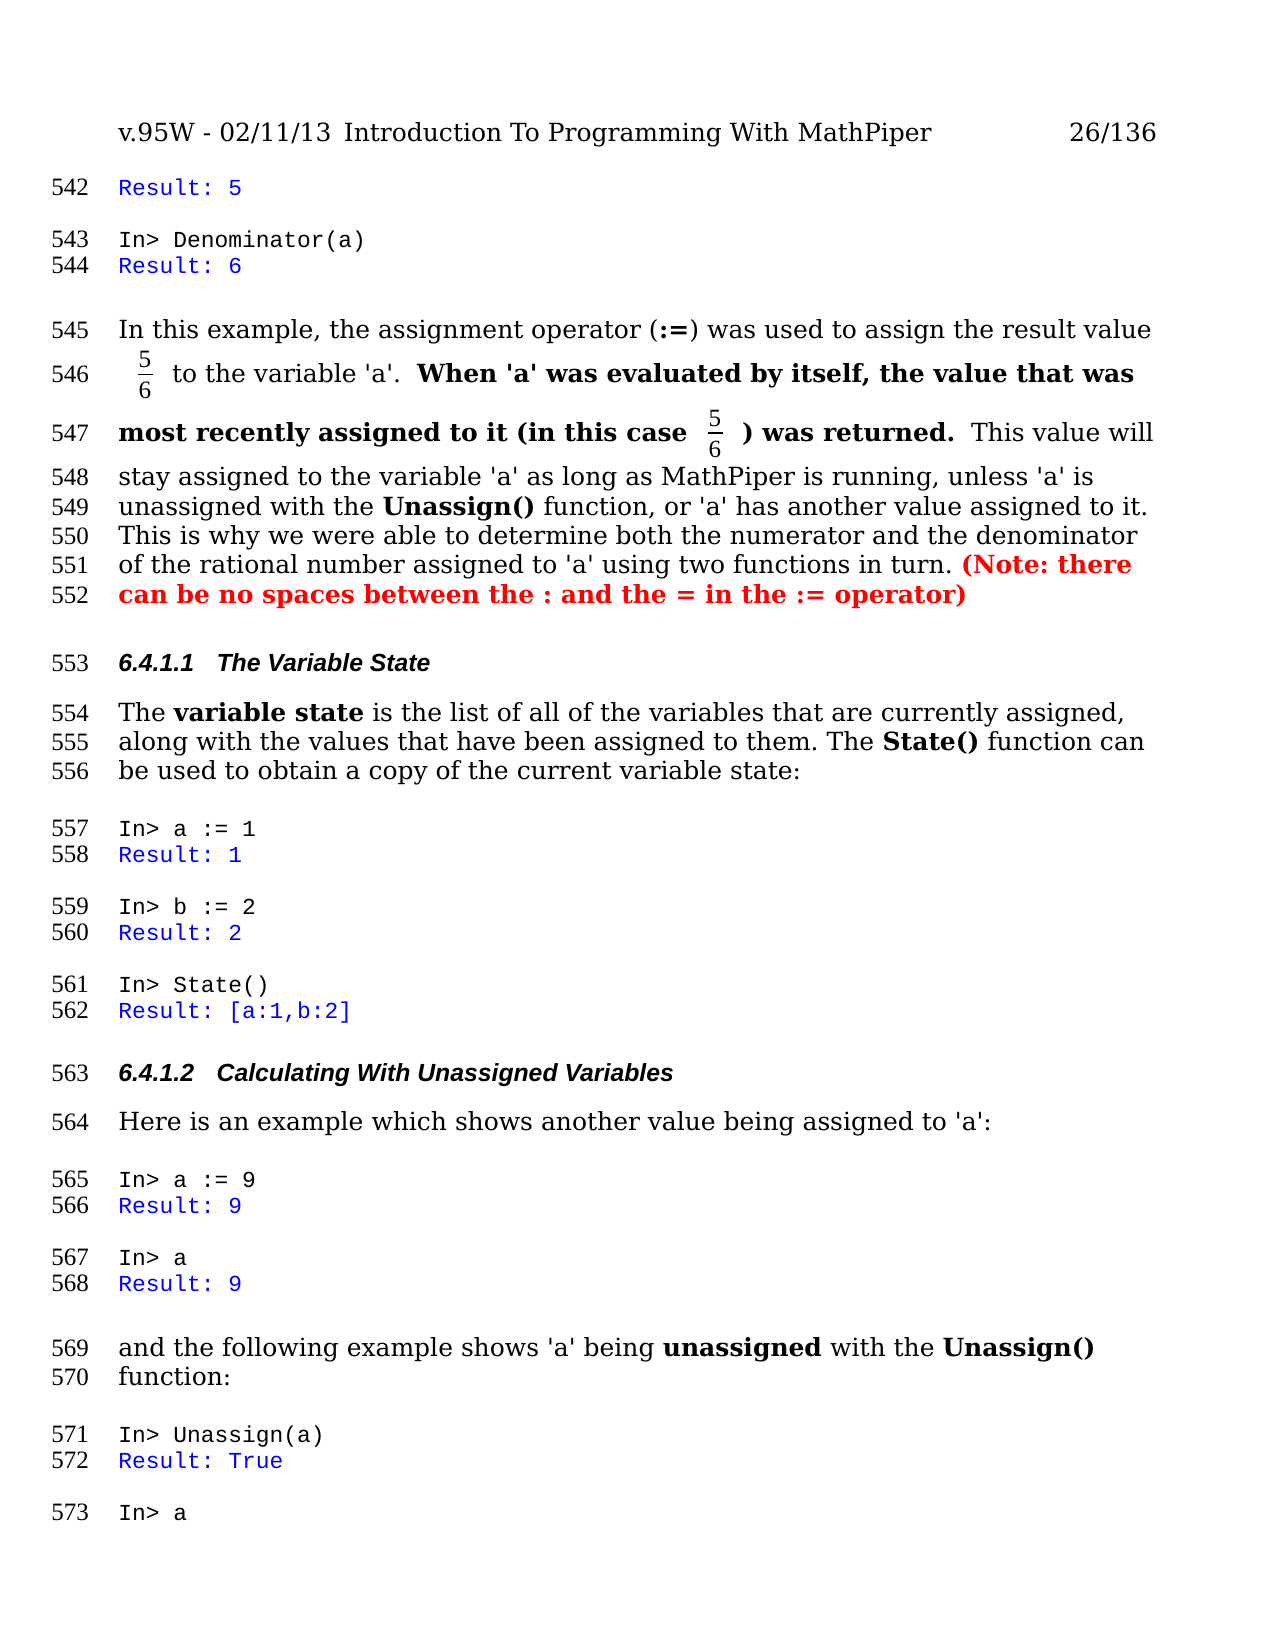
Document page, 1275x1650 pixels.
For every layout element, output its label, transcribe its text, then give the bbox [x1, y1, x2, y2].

subtitle Calculating With Unassigned Variables [118, 1058, 1157, 1086]
text In> Denominator(a) [118, 229, 1157, 254]
text In> a := 1 [118, 817, 1157, 843]
text In> Unassign(a) [118, 1424, 1157, 1449]
text In> a [118, 1501, 1157, 1527]
text In> b := 2 [118, 895, 1157, 921]
text Result: 2 [118, 921, 1157, 947]
text Result: 9 [118, 1272, 1157, 1298]
text Result: 9 [118, 1194, 1157, 1220]
text In> State() [118, 973, 1157, 999]
subtitle The Variable State [118, 648, 1157, 677]
text In> a := 9 [118, 1168, 1157, 1194]
text In> a [118, 1246, 1157, 1272]
text In this example, the assignment operator (:=) was used to assign the result valueto the variable 'a'. When 'a' was evaluated by itself, the value that was most recently assigned to it (in this case) was returned. This value will stay assigned to the variable 'a' as long as MathPiper is running, unless 'a' is unassigned with the Unassign() function, or 'a' has another value assigned to it. This is why we were able to determine both the numerator and the denominator of the rational number assigned to 'a' using two functions in turn. (Note: there can be no spaces between the : and the = in the := operator) [118, 315, 1157, 609]
text and the following example shows 'a' being unassigned with the Unassign() function: [118, 1333, 1157, 1392]
text Result: True [118, 1449, 1157, 1476]
text The variable state is the list of all of the variables that are currently assigned, along with the values that have been assigned to them. The State() function can be used to obtain a copy of the current variable state: [118, 697, 1157, 785]
text Result: 6 [118, 254, 1157, 281]
text Result: [a:1,b:2] [118, 999, 1157, 1025]
text Result: 1 [118, 843, 1157, 869]
text Result: 5 [118, 177, 1157, 203]
text Here is an example which shows another value being assigned to 'a': [118, 1107, 1157, 1137]
